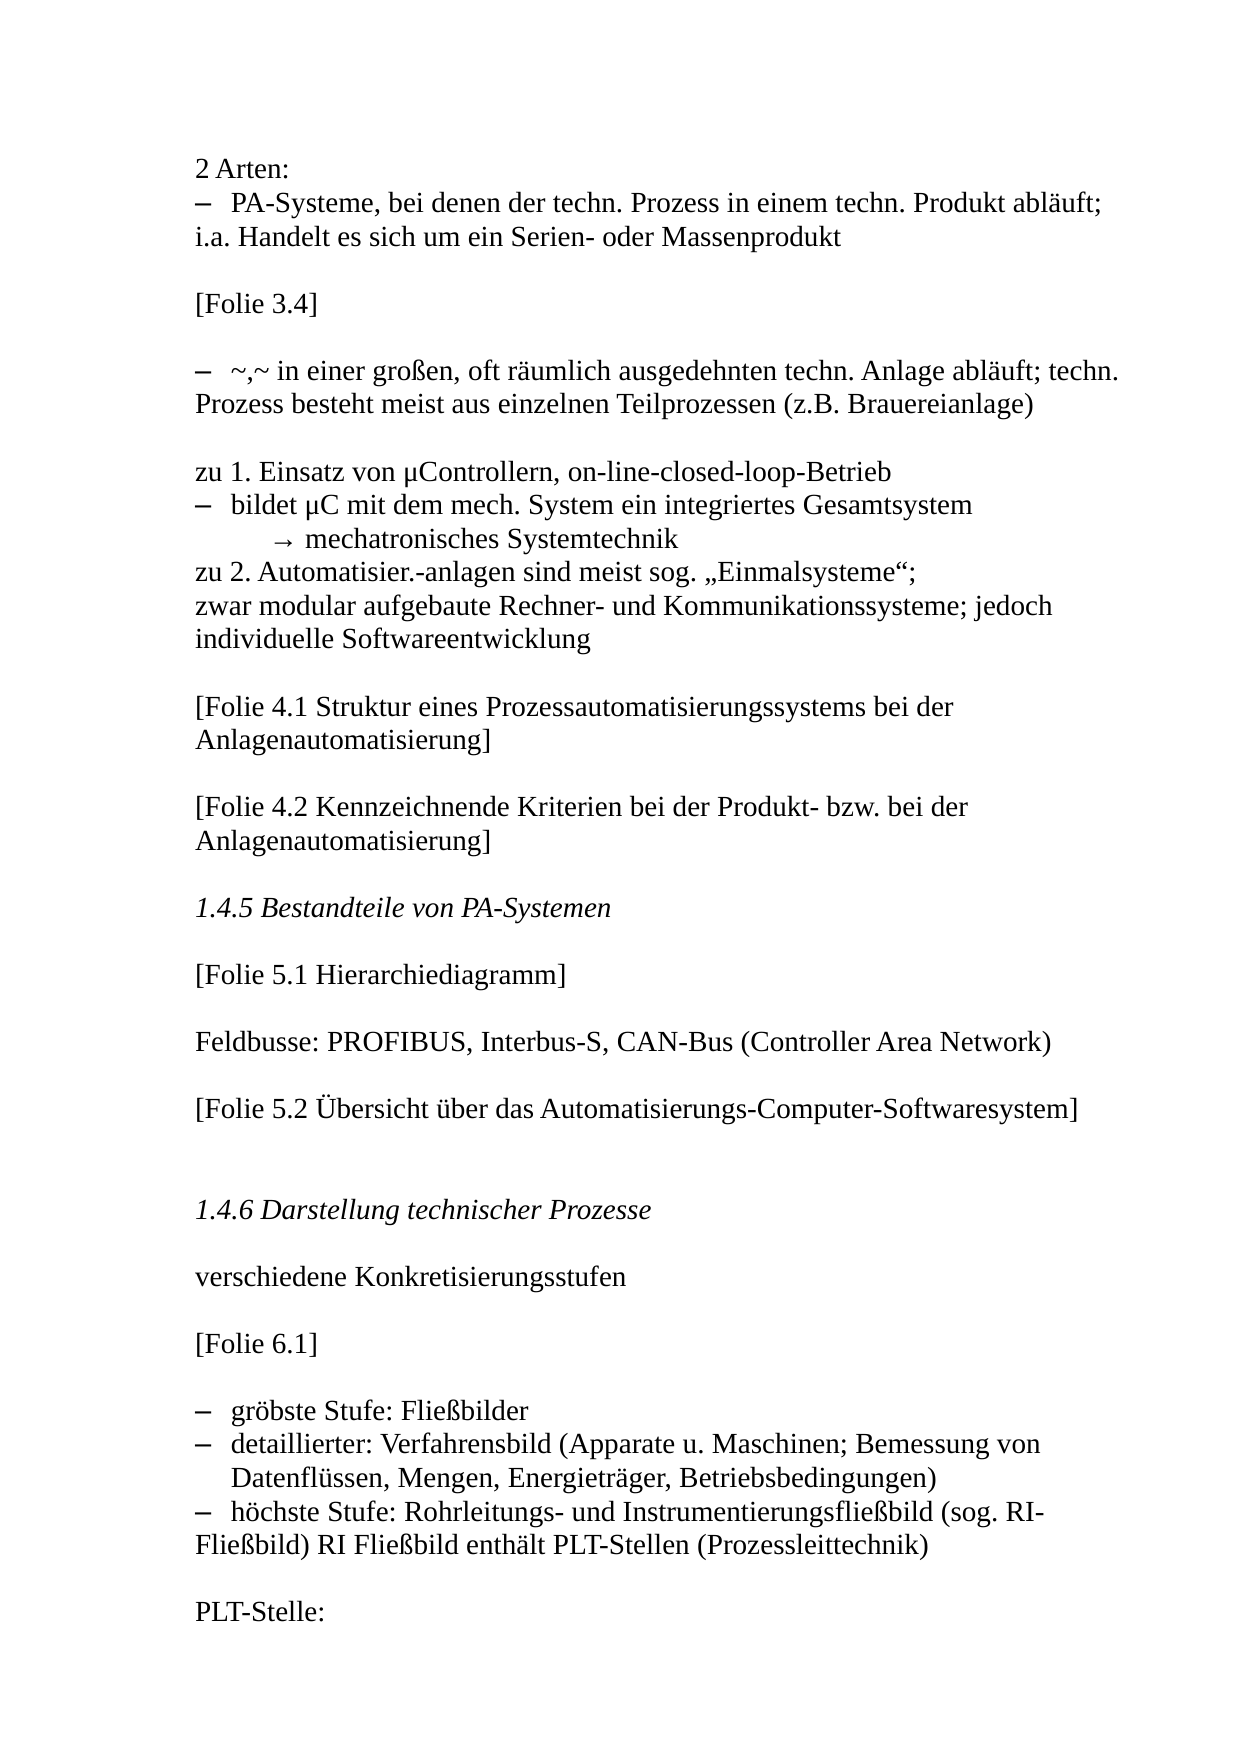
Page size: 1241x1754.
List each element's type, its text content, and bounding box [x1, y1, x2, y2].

text zwar modular aufgebaute Rechner- und Kommunikationssysteme; jedoch individuelle Softwareentwicklung [195, 588, 1122, 655]
text verschiedene Konkretisierungsstufen [195, 1259, 1122, 1292]
text [Folie 3.4] [195, 286, 1122, 319]
text Feldbusse: PROFIBUS, Interbus-S, CAN-Bus (Controller Area Network) [195, 1024, 1122, 1058]
list PA-Systeme, bei denen der techn. Prozess in einem techn. Produkt abläuft; i.a. Handelt es sich um ein Serien- oder Massenprodukt [195, 185, 1122, 252]
text [Folie 6.1] [195, 1326, 1122, 1359]
list höchste Stufe: Rohrleitungs- und Instrumentierungsfließbild (sog. RI- Fließbild) RI Fließbild enthält PLT-Stellen (Prozessleittechnik) [195, 1494, 1122, 1561]
text [Folie 5.1 Hierarchiediagramm] [195, 957, 1122, 991]
text 1.4.5 Bestandteile von PA-Systemen [195, 890, 1122, 923]
text [Folie 4.1 Struktur eines Prozessautomatisierungssystems bei der Anlagenautomatisierung] [195, 689, 1122, 756]
text PLT-Stelle: [195, 1594, 1122, 1628]
text 2 Arten: [195, 152, 1122, 185]
text zu 2. Automatisier.-anlagen sind meist sog. „Einmalsysteme“; [195, 554, 1122, 588]
text [Folie 4.2 Kennzeichnende Kriterien bei der Produkt- bzw. bei der Anlagenautomatisierung] [195, 789, 1122, 856]
list detaillierter: Verfahrensbild (Apparate u. Maschinen; Bemessung von Datenflüssen, Mengen, Energieträger, Betriebsbedingungen) [195, 1427, 1122, 1494]
text 1.4.6 Darstellung technischer Prozesse [195, 1192, 1122, 1225]
list ~,~ in einer großen, oft räumlich ausgedehnten techn. Anlage abläuft; techn. Prozess besteht meist aus einzelnen Teilprozessen (z.B. Brauereianlage) [195, 353, 1122, 420]
text [Folie 5.2 Übersicht über das Automatisierungs-Computer-Softwaresystem] [195, 1091, 1122, 1125]
text zu 1. Einsatz von μControllern, on-line-closed-loop-Betrieb [195, 454, 1122, 487]
list bildet μC mit dem mech. System ein integriertes Gesamtsystem [195, 487, 1122, 521]
text → mechatronisches Systemtechnik [195, 521, 1122, 554]
list gröbste Stufe: Fließbilder [195, 1393, 1122, 1427]
